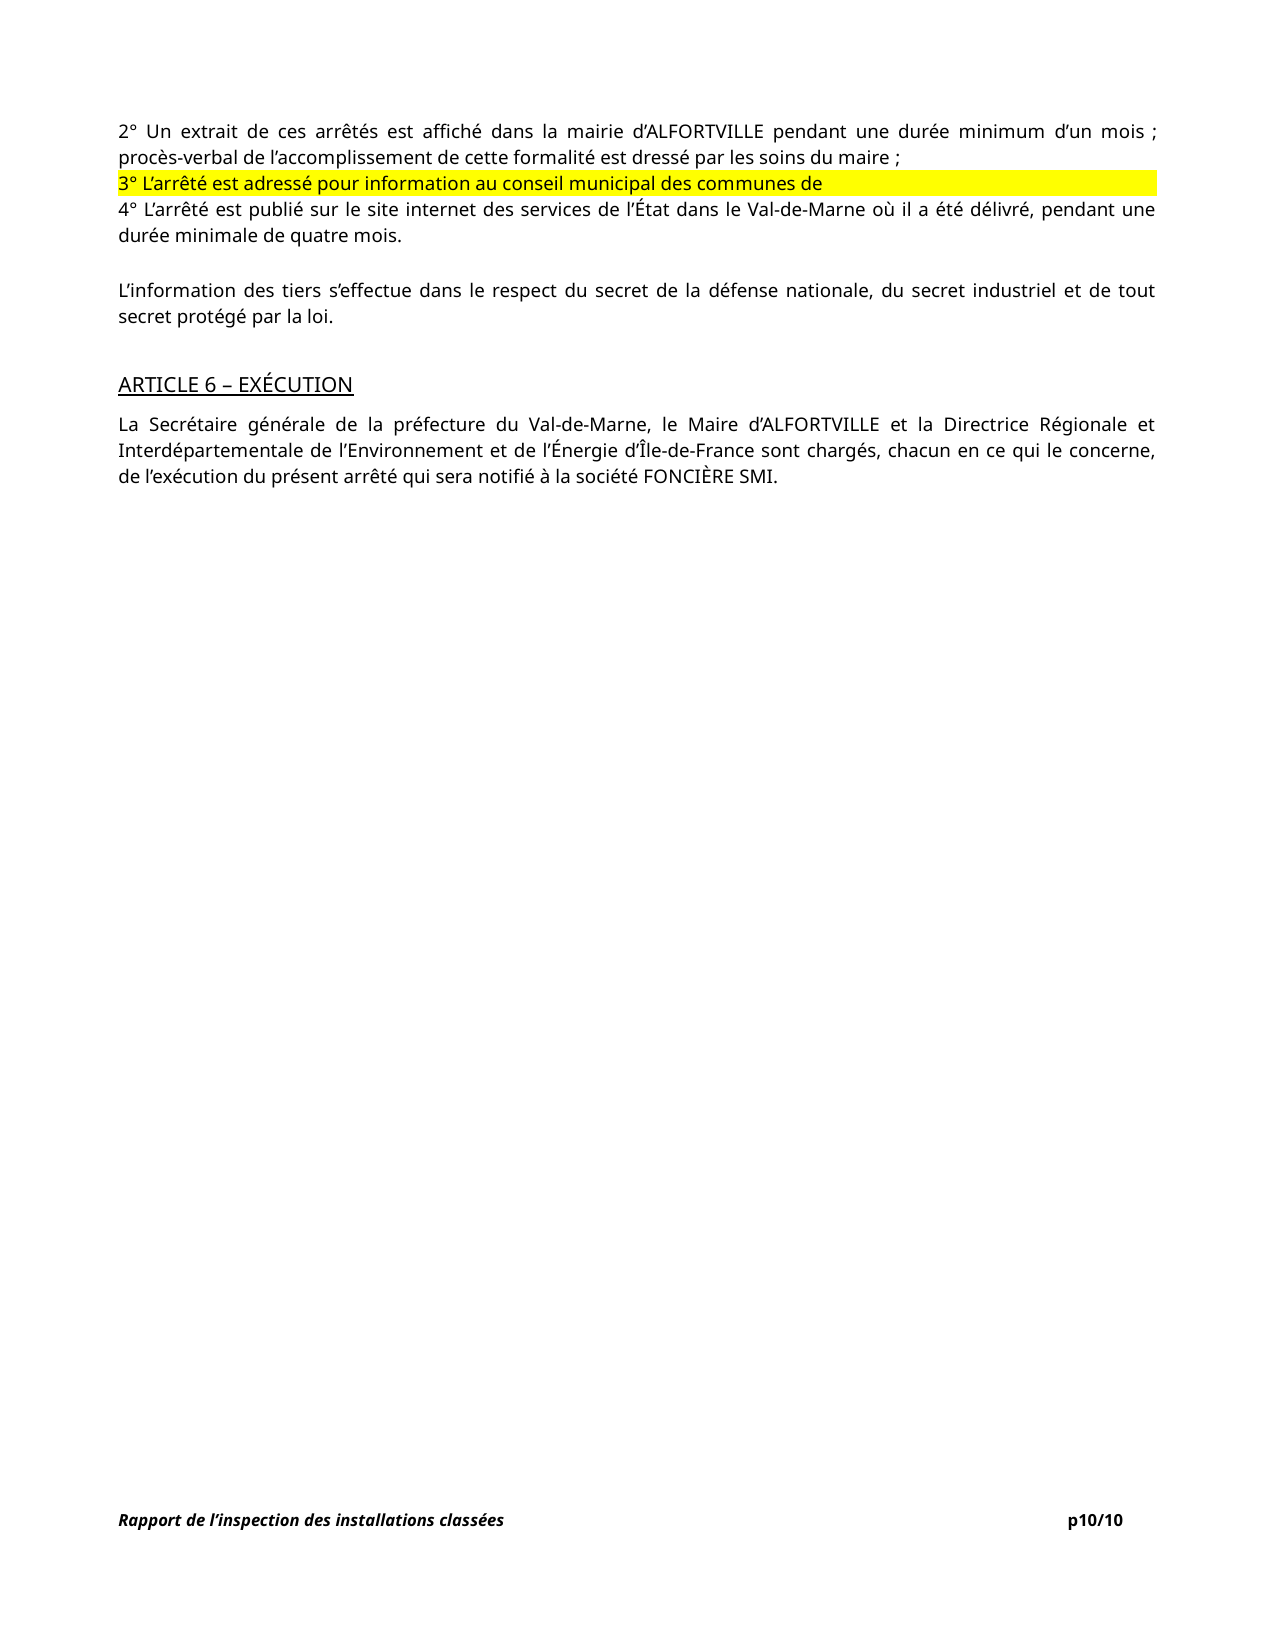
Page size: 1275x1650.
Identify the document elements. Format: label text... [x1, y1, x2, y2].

subtitle ARTICLE 6 – EXÉCUTION [118, 370, 1157, 398]
text 3° L’arrêté est adressé pour information au conseil municipal des communes de [118, 170, 1157, 196]
text 4° L’arrêté est publié sur le site internet des services de l’État dans le Val-de-Marne où il a été délivré, pendant une durée minimale de quatre mois. [118, 196, 1157, 248]
text L’information des tiers s’effectue dans le respect du secret de la défense nationale, du secret industriel et de tout secret protégé par la loi. [118, 277, 1157, 329]
text 2° Un extrait de ces arrêtés est affiché dans la mairie d’ALFORTVILLE pendant une durée minimum d’un mois ; procès-verbal de l’accomplissement de cette formalité est dressé par les soins du maire ; [118, 118, 1157, 170]
text La Secrétaire générale de la préfecture du Val-de-Marne, le Maire d’ALFORTVILLE et la Directrice Régionale et Interdépartementale de l’Environnement et de l’Énergie d’Île-de-France sont chargés, chacun en ce qui le concerne, de l’exécution du présent arrêté qui sera notifié à la société FONCIÈRE SMI. [118, 411, 1157, 489]
